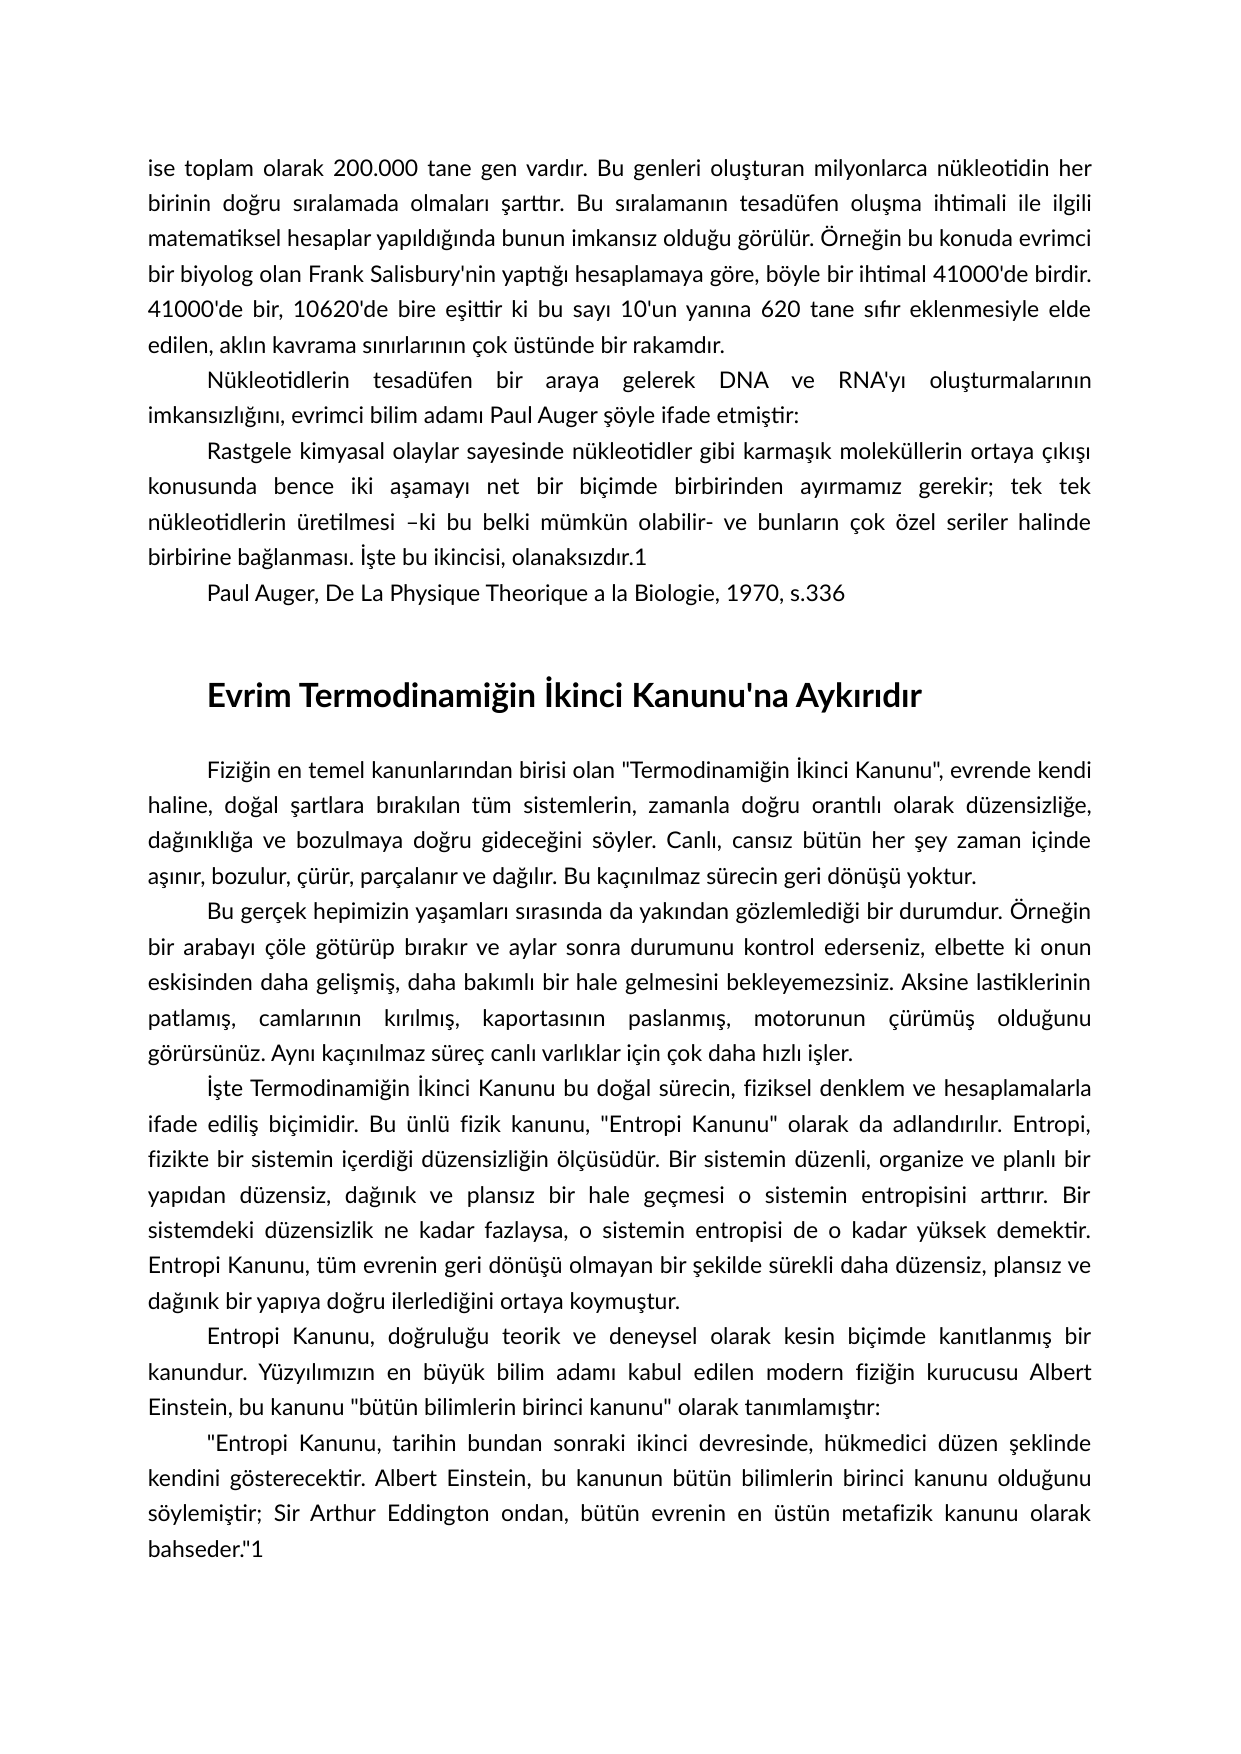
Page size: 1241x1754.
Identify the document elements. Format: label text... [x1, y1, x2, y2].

text Entropi Kanunu, doğruluğu teorik ve deneysel olarak kesin biçimde kanıtlanmış bir kanundur. Yüzyılımızın en büyük bilim adamı kabul edilen modern fiziğin kurucusu Albert Einstein, bu kanunu "bütün bilimlerin birinci kanunu" olarak tanımlamıştır: [148, 1316, 1093, 1423]
text Nükleotidlerin tesadüfen bir araya gelerek DNA ve RNA'yı oluşturmalarının imkansızlığını, evrimci bilim adamı Paul Auger şöyle ifade etmiştir: [148, 360, 1093, 431]
text Paul Auger, De La Physique Theorique a la Biologie, 1970, s.336 [148, 573, 1093, 608]
text Bu gerçek hepimizin yaşamları sırasında da yakından gözlemlediği bir durumdur. Örneğin bir arabayı çöle götürüp bırakır ve aylar sonra durumunu kontrol ederseniz, elbette ki onun eskisinden daha gelişmiş, daha bakımlı bir hale gelmesini bekleyemezsiniz. Aksine lastiklerinin patlamış, camlarının kırılmış, kaportasının paslanmış, motorunun çürümüş olduğunu görürsünüz. Aynı kaçınılmaz süreç canlı varlıklar için çok daha hızlı işler. [148, 891, 1093, 1068]
text ise toplam olarak 200.000 tane gen vardır. Bu genleri oluşturan milyonlarca nükleotidin her birinin doğru sıralamada olmaları şarttır. Bu sıralamanın tesadüfen oluşma ihtimali ile ilgili matematiksel hesaplar yapıldığında bunun imkansız olduğu görülür. Örneğin bu konuda evrimci bir biyolog olan Frank Salisbury'nin yaptığı hesaplamaya göre, böyle bir ihtimal 41000'de birdir. 41000'de bir, 10620'de bire eşittir ki bu sayı 10'un yanına 620 tane sıfır eklenmesiyle elde edilen, aklın kavrama sınırlarının çok üstünde bir rakamdır. [148, 148, 1093, 360]
text Fiziğin en temel kanunlarından birisi olan "Termodinamiğin İkinci Kanunu", evrende kendi haline, doğal şartlara bırakılan tüm sistemlerin, zamanla doğru orantılı olarak düzensizliğe, dağınıklığa ve bozulmaya doğru gideceğini söyler. Canlı, cansız bütün her şey zaman içinde aşınır, bozulur, çürür, parçalanır ve dağılır. Bu kaçınılmaz sürecin geri dönüşü yoktur. [148, 750, 1093, 891]
text "Entropi Kanunu, tarihin bundan sonraki ikinci devresinde, hükmedici düzen şeklinde kendini gösterecektir. Albert Einstein, bu kanunun bütün bilimlerin birinci kanunu olduğunu söylemiştir; Sir Arthur Eddington ondan, bütün evrenin en üstün metafizik kanunu olarak bahseder."1 [148, 1423, 1093, 1564]
subtitle Evrim Termodinamiğin İkinci Kanunu'na Aykırıdır [148, 679, 1093, 714]
text Rastgele kimyasal olaylar sayesinde nükleotidler gibi karmaşık moleküllerin ortaya çıkışı konusunda bence iki aşamayı net bir biçimde birbirinden ayırmamız gerekir; tek tek nükleotidlerin üretilmesi –ki bu belki mümkün olabilir- ve bunların çok özel seriler halinde birbirine bağlanması. İşte bu ikincisi, olanaksızdır.1 [148, 431, 1093, 573]
text İşte Termodinamiğin İkinci Kanunu bu doğal sürecin, fiziksel denklem ve hesaplamalarla ifade ediliş biçimidir. Bu ünlü fizik kanunu, "Entropi Kanunu" olarak da adlandırılır. Entropi, fizikte bir sistemin içerdiği düzensizliğin ölçüsüdür. Bir sistemin düzenli, organize ve planlı bir yapıdan düzensiz, dağınık ve plansız bir hale geçmesi o sistemin entropisini arttırır. Bir sistemdeki düzensizlik ne kadar fazlaysa, o sistemin entropisi de o kadar yüksek demektir. Entropi Kanunu, tüm evrenin geri dönüşü olmayan bir şekilde sürekli daha düzensiz, plansız ve dağınık bir yapıya doğru ilerlediğini ortaya koymuştur. [148, 1068, 1093, 1316]
